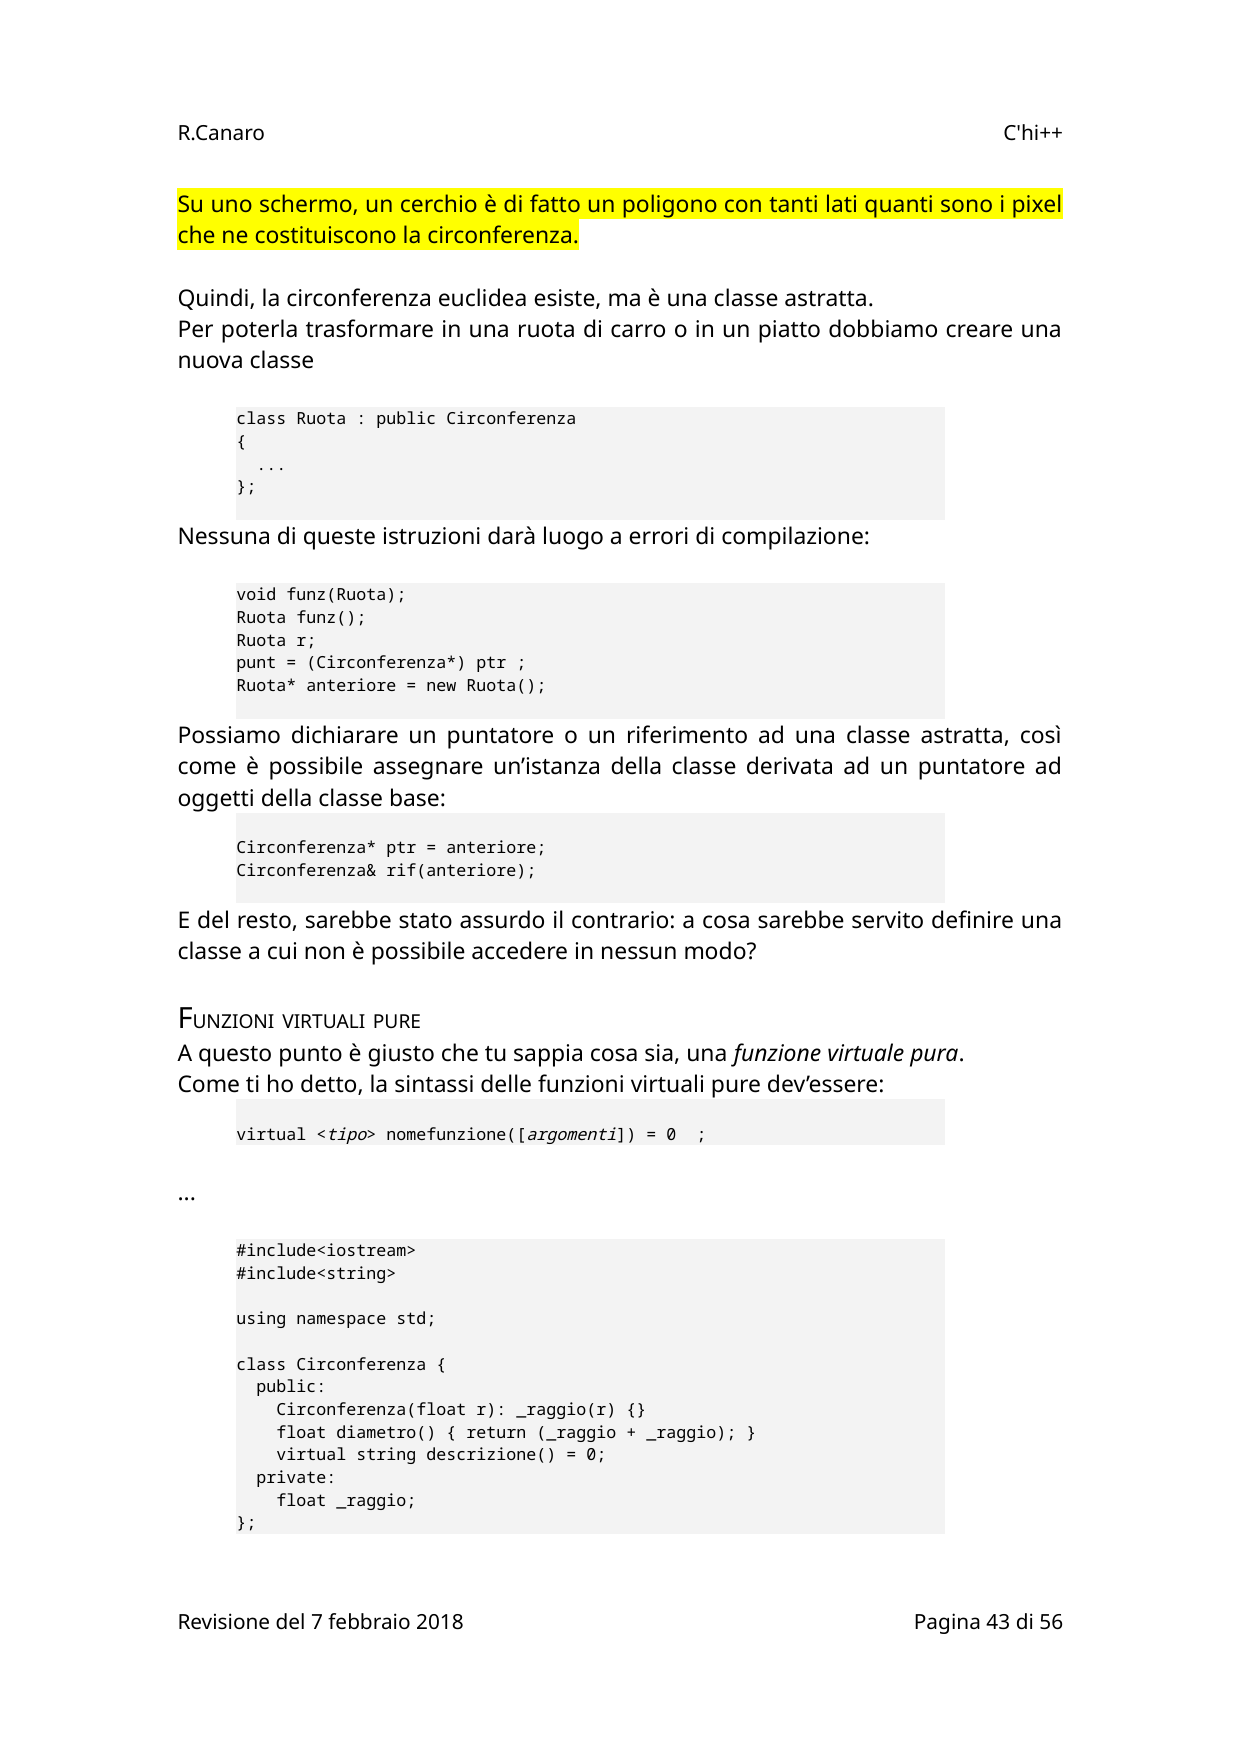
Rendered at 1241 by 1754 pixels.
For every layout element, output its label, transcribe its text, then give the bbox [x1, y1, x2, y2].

text using namespace std; [236, 1307, 945, 1329]
text Circonferenza(float r): _raggio(r) {} [236, 1398, 945, 1420]
text class Ruota : public Circonferenza [236, 407, 945, 429]
text Circonferenza& rif(anteriore); [236, 858, 945, 881]
subtitle Funzioni virtuali pure [177, 997, 1063, 1037]
text }; [236, 475, 945, 497]
text Su uno schermo, un cerchio è di fatto un poligono con tanti lati quanti sono i pixel che ne costituiscono la circonferenza. [177, 188, 1063, 250]
text ... [177, 1176, 1063, 1207]
text class Circonferenza { [236, 1352, 945, 1375]
text }; [236, 1511, 945, 1534]
text A questo punto è giusto che tu sappia cosa sia, una funzione virtuale pura. [177, 1037, 1063, 1068]
text #include<string> [236, 1261, 945, 1284]
text float _raggio; [236, 1488, 945, 1511]
text { [236, 429, 945, 452]
text Possiamo dichiarare un puntatore o un riferimento ad una classe astratta, così come è possibile assegnare un’istanza della classe derivata ad un puntatore ad oggetti della classe base: [177, 719, 1063, 813]
text Quindi, la circonferenza euclidea esiste, ma è una classe astratta. [177, 282, 1063, 313]
text public: [236, 1375, 945, 1398]
text float diametro() { return (_raggio + _raggio); } [236, 1420, 945, 1443]
text Nessuna di queste istruzioni darà luogo a errori di compilazione: [177, 520, 1063, 551]
text E del resto, sarebbe stato assurdo il contrario: a cosa sarebbe servito definire una classe a cui non è possibile accedere in nessun modo? [177, 903, 1063, 966]
text punt = (Circonferenza*) ptr ; [236, 651, 945, 673]
text virtual <tipo> nomefunzione([argomenti]) = 0 ; [236, 1122, 945, 1145]
text virtual string descrizione() = 0; [236, 1443, 945, 1466]
text ... [236, 452, 945, 475]
text Ruota* anteriore = new Ruota(); [236, 673, 945, 696]
text Circonferenza* ptr = anteriore; [236, 835, 945, 858]
text void funz(Ruota); [236, 583, 945, 605]
text Ruota funz(); [236, 605, 945, 628]
text #include<iostream> [236, 1239, 945, 1261]
text Ruota r; [236, 628, 945, 651]
text private: [236, 1466, 945, 1488]
text Per poterla trasformare in una ruota di carro o in un piatto dobbiamo creare una nuova classe [177, 313, 1063, 375]
text Come ti ho detto, la sintassi delle funzioni virtuali pure dev’essere: [177, 1068, 1063, 1099]
